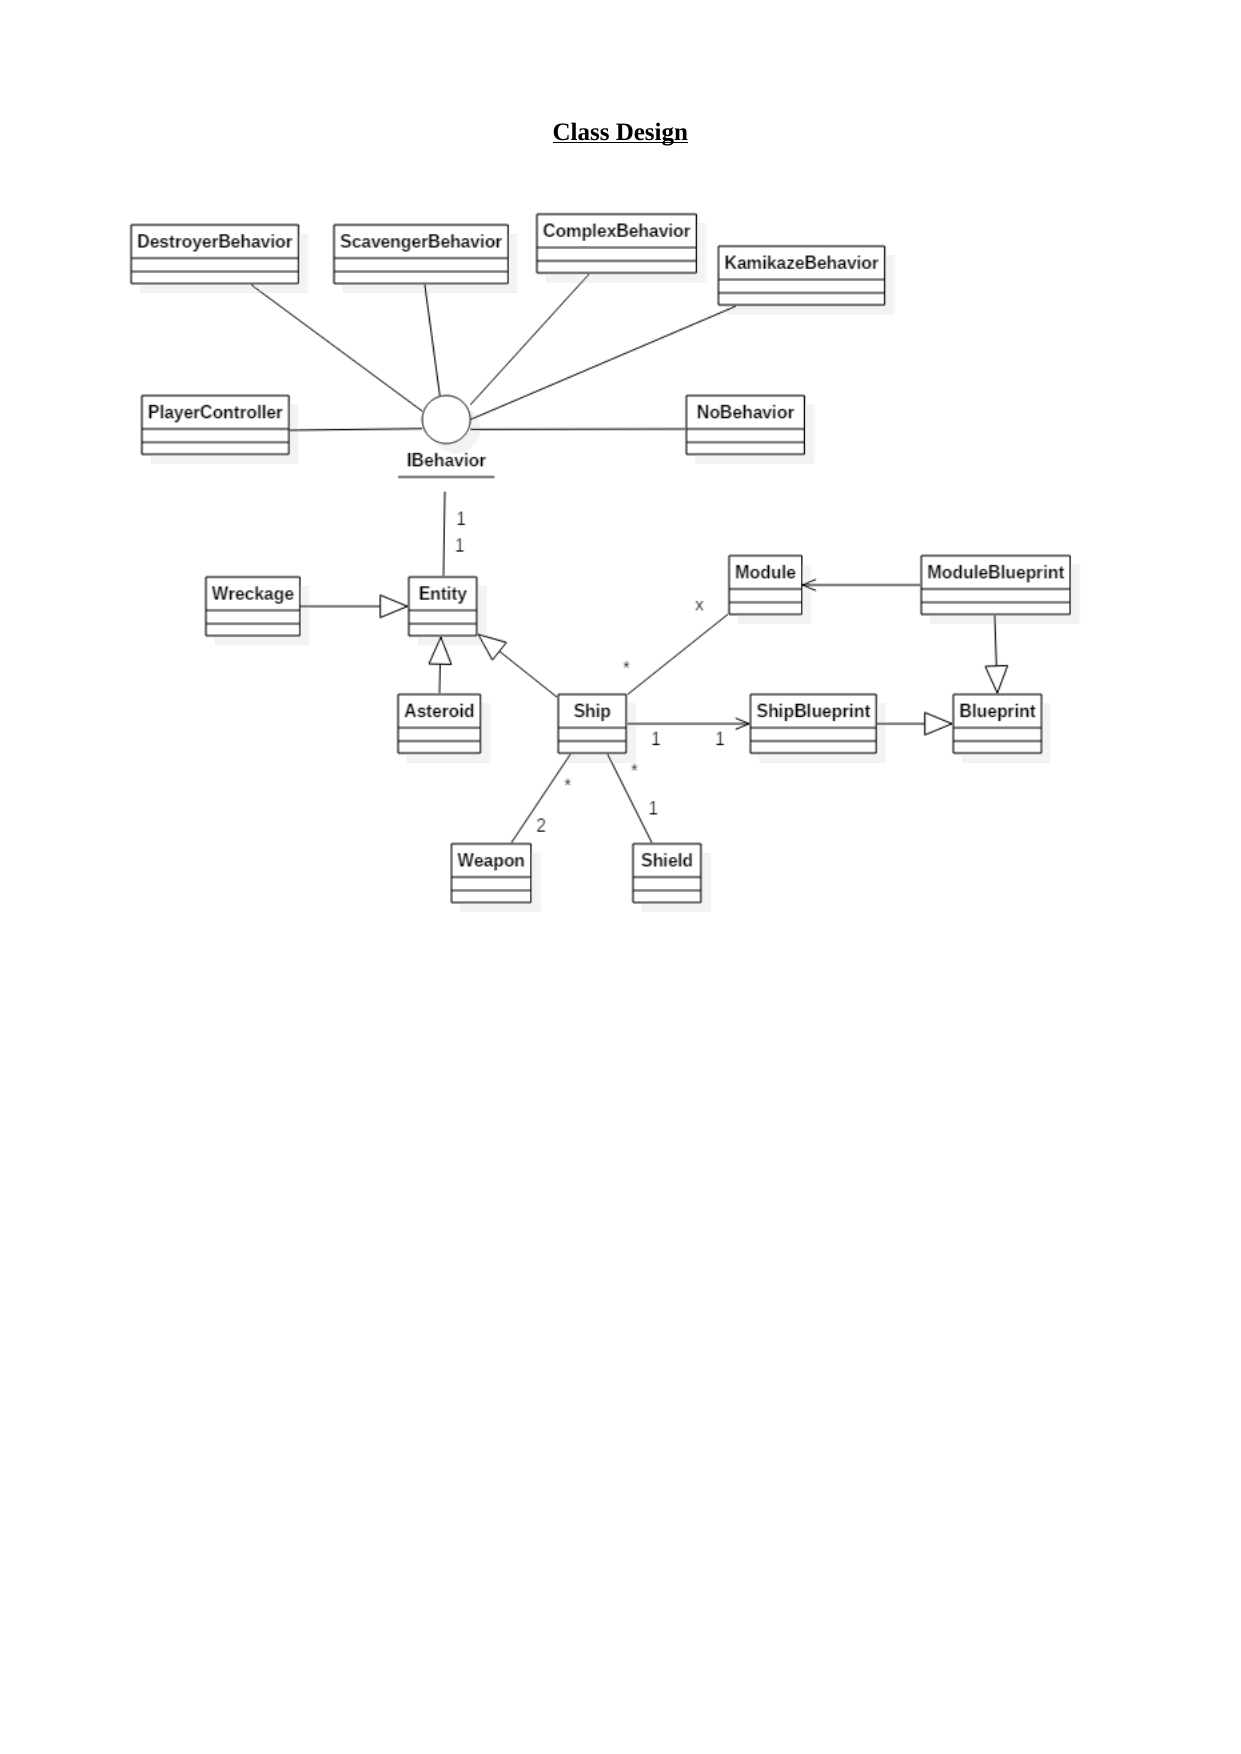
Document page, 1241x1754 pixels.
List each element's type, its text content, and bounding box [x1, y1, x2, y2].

text Class Design [118, 118, 1122, 146]
picture [118, 201, 1123, 956]
